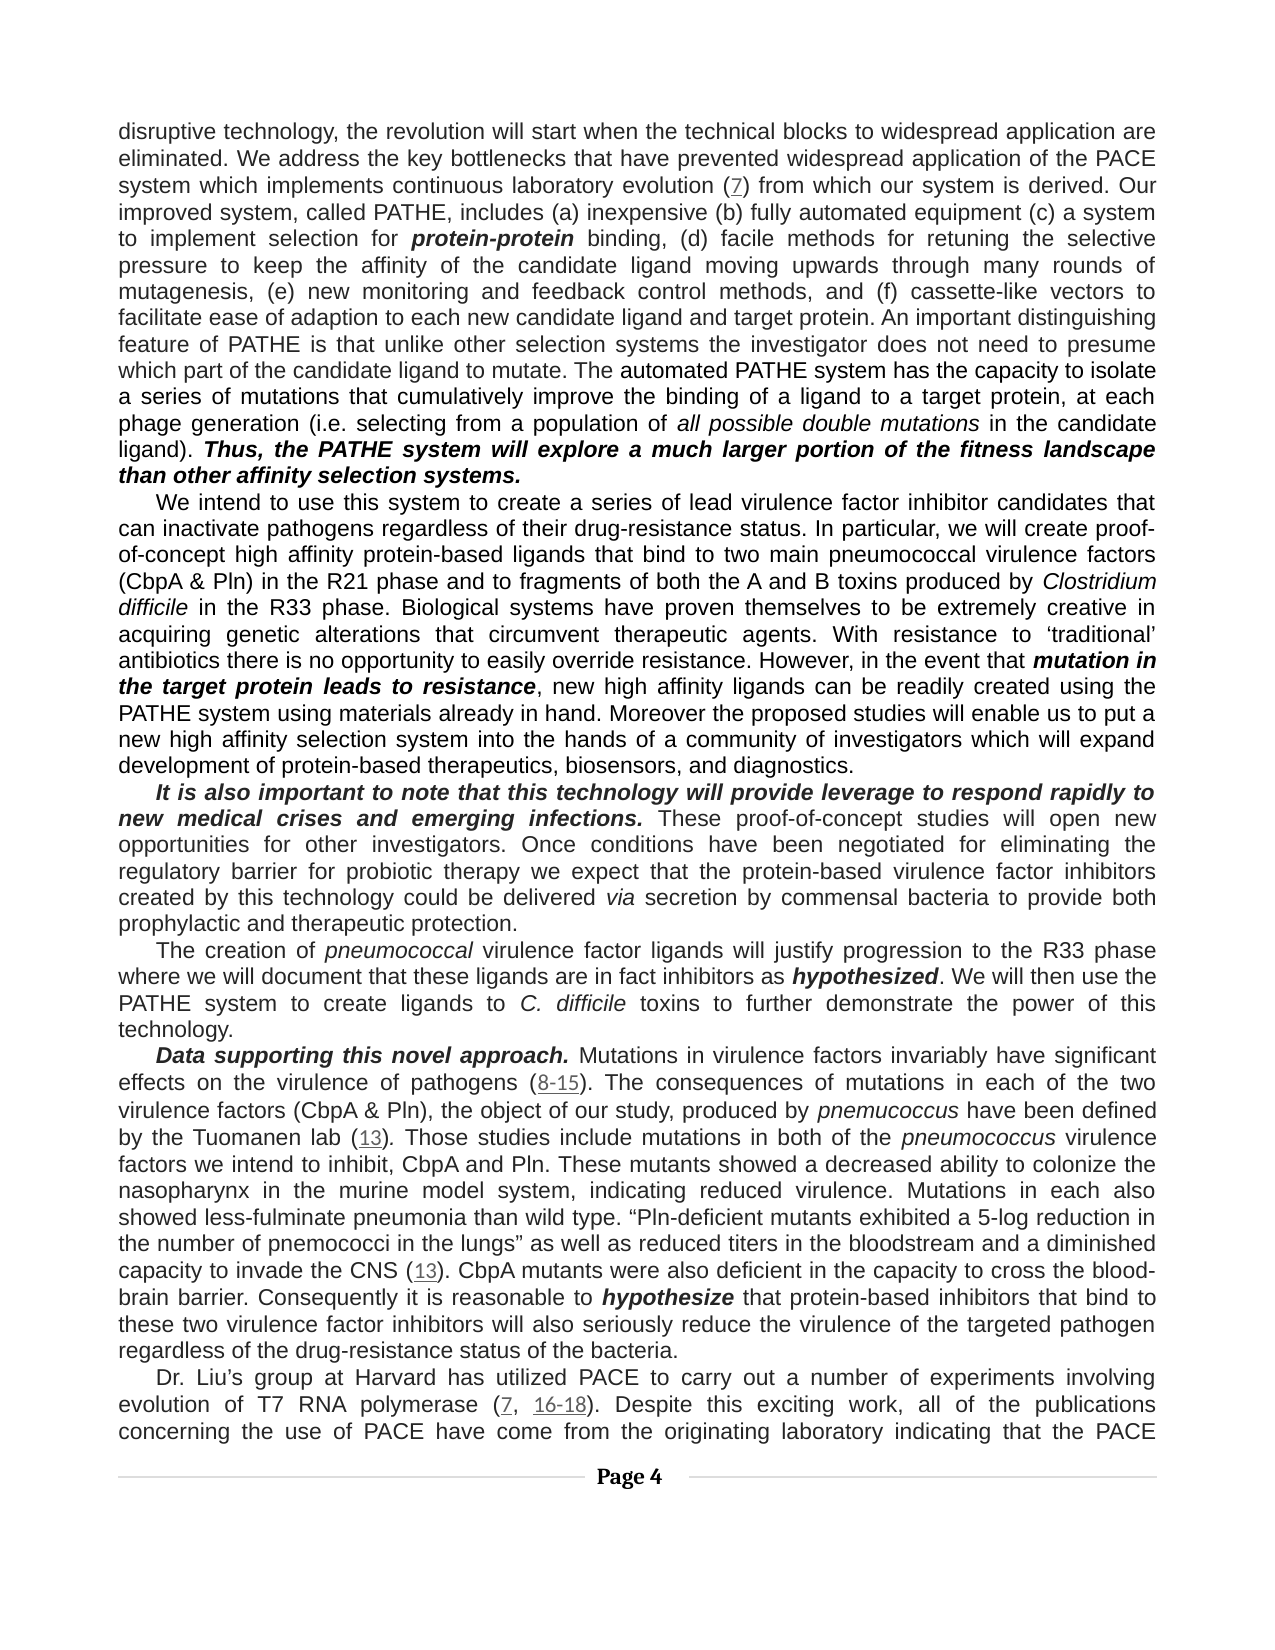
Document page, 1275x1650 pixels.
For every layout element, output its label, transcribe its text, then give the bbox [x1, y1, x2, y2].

text Dr. Liu’s group at Harvard has utilized PACE to carry out a number of experiments involving evolution of T7 RNA polymerase (7, 16-18). Despite this exciting work, all of the publications concerning the use of PACE have come from the originating laboratory indicating that the PACE [118, 1363, 1157, 1444]
text It is also important to note that this technology will provide leverage to respond rapidly to new medical crises and emerging infections. These proof-of-concept studies will open new opportunities for other investigators. Once conditions have been negotiated for eliminating the regulatory barrier for probiotic therapy we expect that the protein-based virulence factor inhibitors created by this technology could be delivered via secretion by commensal bacteria to provide both prophylactic and therapeutic protection. [118, 779, 1157, 937]
text We intend to use this system to create a series of lead virulence factor inhibitor candidates that can inactivate pathogens regardless of their drug-resistance status. In particular, we will create proof-of-concept high affinity protein-based ligands that bind to two main pneumococcal virulence factors (CbpA & Pln) in the R21 phase and to fragments of both the A and B toxins produced by Clostridium difficile in the R33 phase. Biological systems have proven themselves to be extremely creative in acquiring genetic alterations that circumvent therapeutic agents. With resistance to ‘traditional’ antibiotics there is no opportunity to easily override resistance. However, in the event that mutation in the target protein leads to resistance, new high affinity ligands can be readily created using the PATHE system using materials already in hand. Moreover the proposed studies will enable us to put a new high affinity selection system into the hands of a community of investigators which will expand development of protein-based therapeutics, biosensors, and diagnostics. [118, 489, 1157, 779]
text Data supporting this novel approach. Mutations in virulence factors invariably have significant effects on the virulence of pathogens (8-15). The consequences of mutations in each of the two virulence factors (CbpA & Pln), the object of our study, produced by pnemucoccus have been defined by the Tuomanen lab (13). Those studies include mutations in both of the pneumococcus virulence factors we intend to inhibit, CbpA and Pln. These mutants showed a decreased ability to colonize the nasopharynx in the murine model system, indicating reduced virulence. Mutations in each also showed less-fulminate pneumonia than wild type. “Pln-deficient mutants exhibited a 5-log reduction in the number of pnemococci in the lungs” as well as reduced titers in the bloodstream and a diminished capacity to invade the CNS (13). CbpA mutants were also deficient in the capacity to cross the blood-brain barrier. Consequently it is reasonable to hypothesize that protein-based inhibitors that bind to these two virulence factor inhibitors will also seriously reduce the virulence of the targeted pathogen regardless of the drug-resistance status of the bacteria. [118, 1042, 1157, 1363]
text disruptive technology, the revolution will start when the technical blocks to widespread application are eliminated. We address the key bottlenecks that have prevented widespread application of the PACE system which implements continuous laboratory evolution (7) from which our system is derived. Our improved system, called PATHE, includes (a) inexpensive (b) fully automated equipment (c) a system to implement selection for protein-protein binding, (d) facile methods for retuning the selective pressure to keep the affinity of the candidate ligand moving upwards through many rounds of mutagenesis, (e) new monitoring and feedback control methods, and (f) cassette-like vectors to facilitate ease of adaption to each new candidate ligand and target protein. An important distinguishing feature of PATHE is that unlike other selection systems the investigator does not need to presume which part of the candidate ligand to mutate. The automated PATHE system has the capacity to isolate a series of mutations that cumulatively improve the binding of a ligand to a target protein, at each phage generation (i.e. selecting from a population of all possible double mutations in the candidate ligand). Thus, the PATHE system will explore a much larger portion of the fitness landscape than other affinity selection systems. [118, 118, 1157, 489]
text The creation of pneumococcal virulence factor ligands will justify progression to the R33 phase where we will document that these ligands are in fact inhibitors as hypothesized. We will then use the PATHE system to create ligands to C. difficile toxins to further demonstrate the power of this technology. [118, 937, 1157, 1042]
